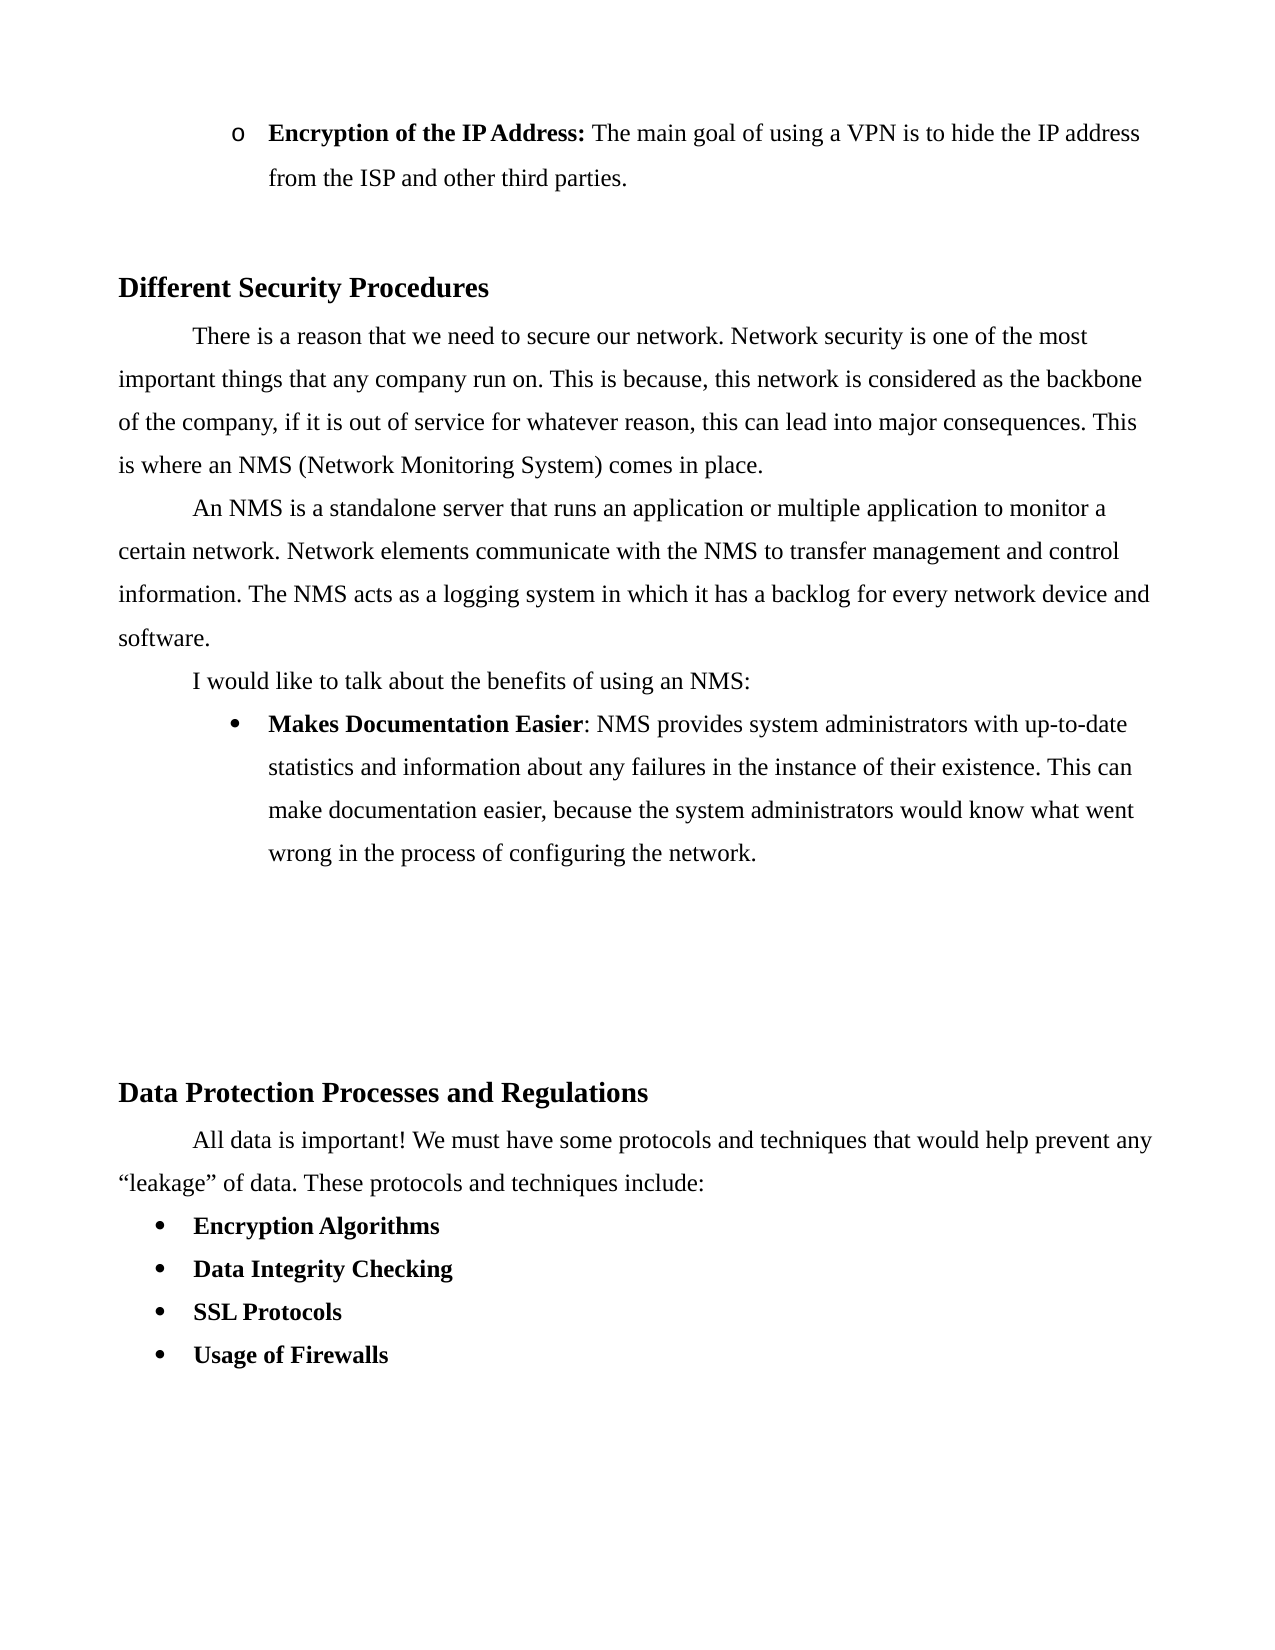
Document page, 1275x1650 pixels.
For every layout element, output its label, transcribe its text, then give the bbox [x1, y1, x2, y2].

list Usage of Firewalls [156, 1341, 1157, 1369]
list Encryption Algorithms [156, 1211, 1157, 1240]
list Data Integrity Checking [156, 1254, 1157, 1283]
text I would like to talk about the benefits of using an NMS: [118, 666, 1157, 694]
text All data is important! We must have some protocols and techniques that would help prevent any “leakage” of data. These protocols and techniques include: [118, 1125, 1157, 1197]
subtitle Data Protection Processes and Regulations [118, 1075, 1157, 1108]
text There is a reason that we need to secure our network. Network security is one of the most important things that any company run on. This is because, this network is considered as the backbone of the company, if it is out of service for whatever reason, this can lead into major consequences. This is where an NMS (Network Monitoring System) comes in place. [118, 321, 1157, 479]
list Makes Documentation Easier: NMS provides system administrators with up-to-date statistics and information about any failures in the instance of their existence. This can make documentation easier, because the system administrators would know what went wrong in the process of configuring the network. [231, 709, 1157, 867]
subtitle Different Security Procedures [118, 270, 1157, 304]
list SSL Protocols [156, 1297, 1157, 1326]
text An NMS is a standalone server that runs an application or multiple application to monitor a certain network. Network elements communicate with the NMS to transfer management and control information. The NMS acts as a logging system in which it has a backlog for every network device and software. [118, 493, 1157, 651]
list Encryption of the IP Address: The main goal of using a VPN is to hide the IP address from the ISP and other third parties. [231, 118, 1157, 192]
